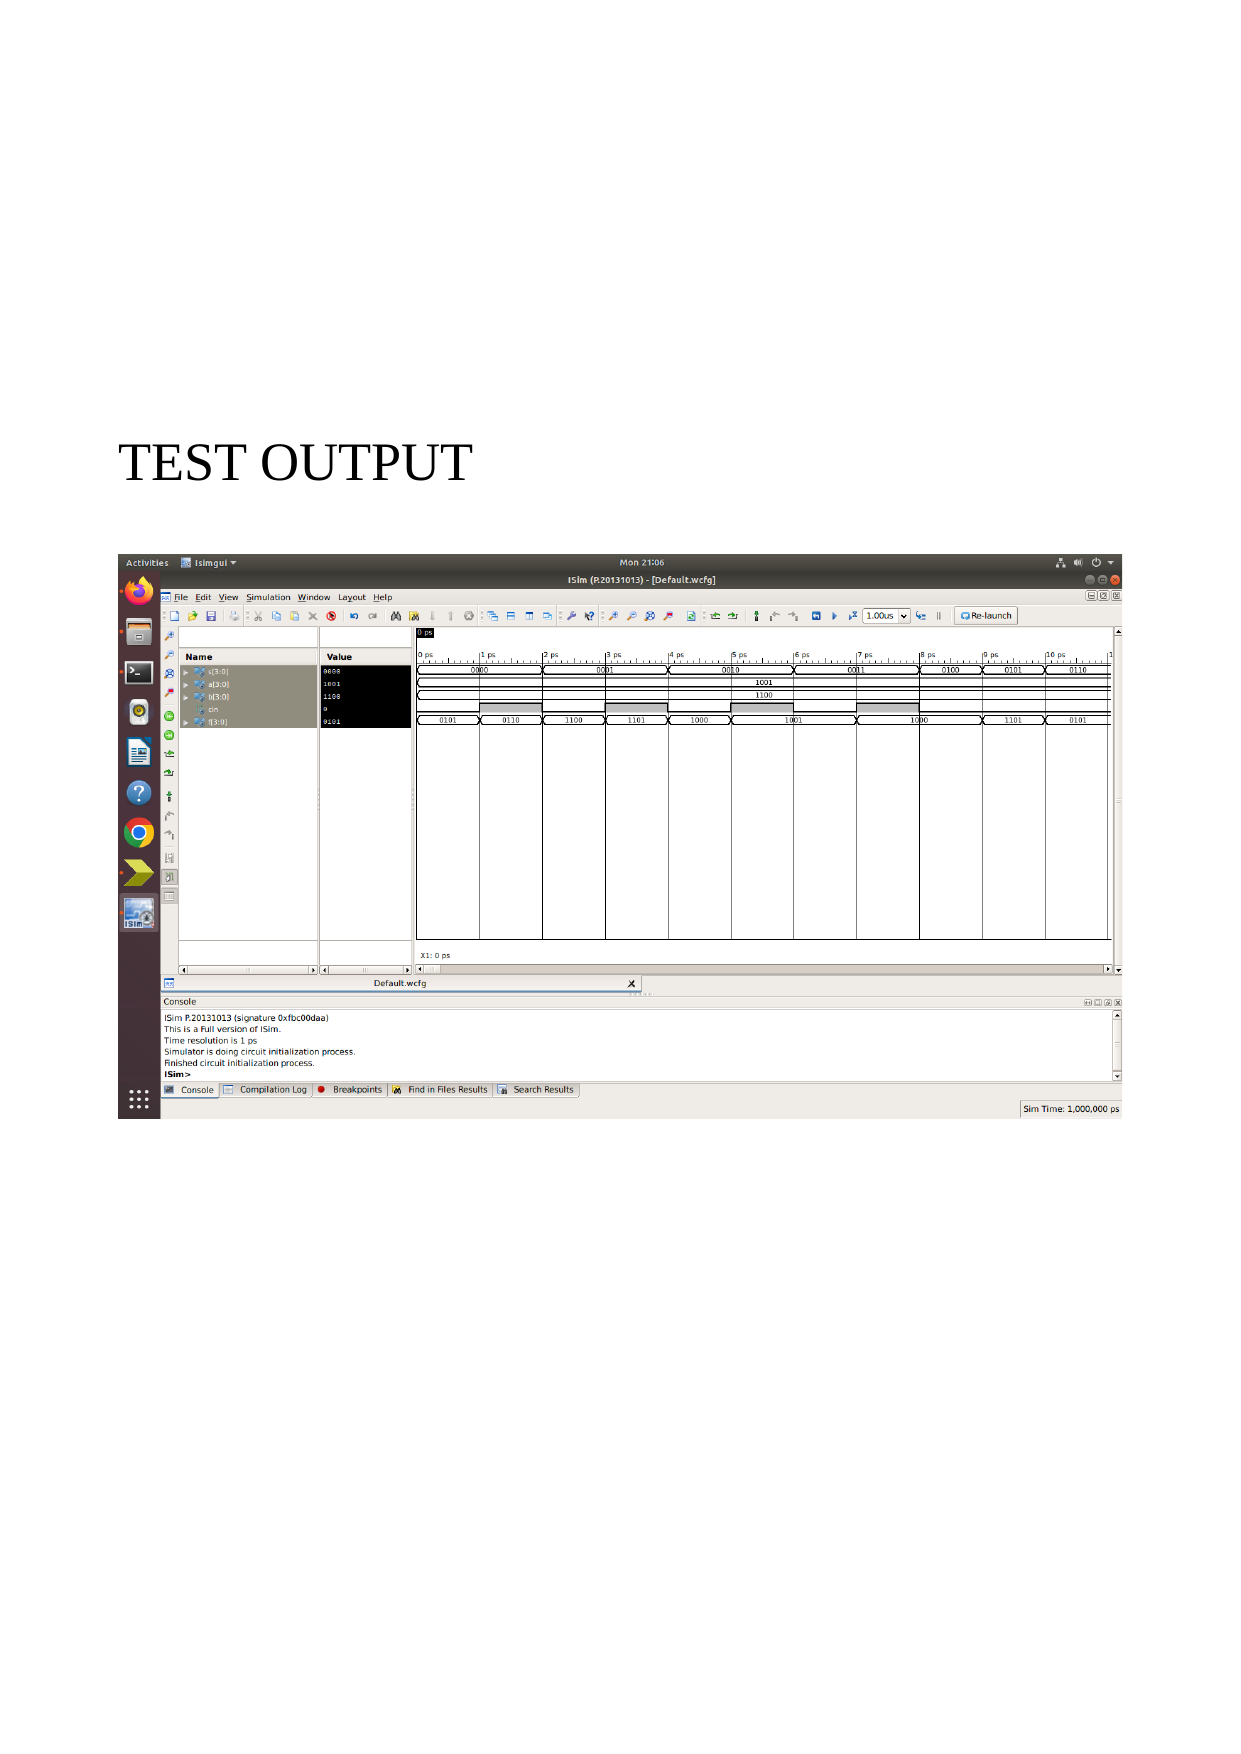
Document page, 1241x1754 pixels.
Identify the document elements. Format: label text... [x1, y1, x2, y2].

picture [118, 554, 1123, 1119]
text TEST OUTPUT [118, 429, 1122, 492]
